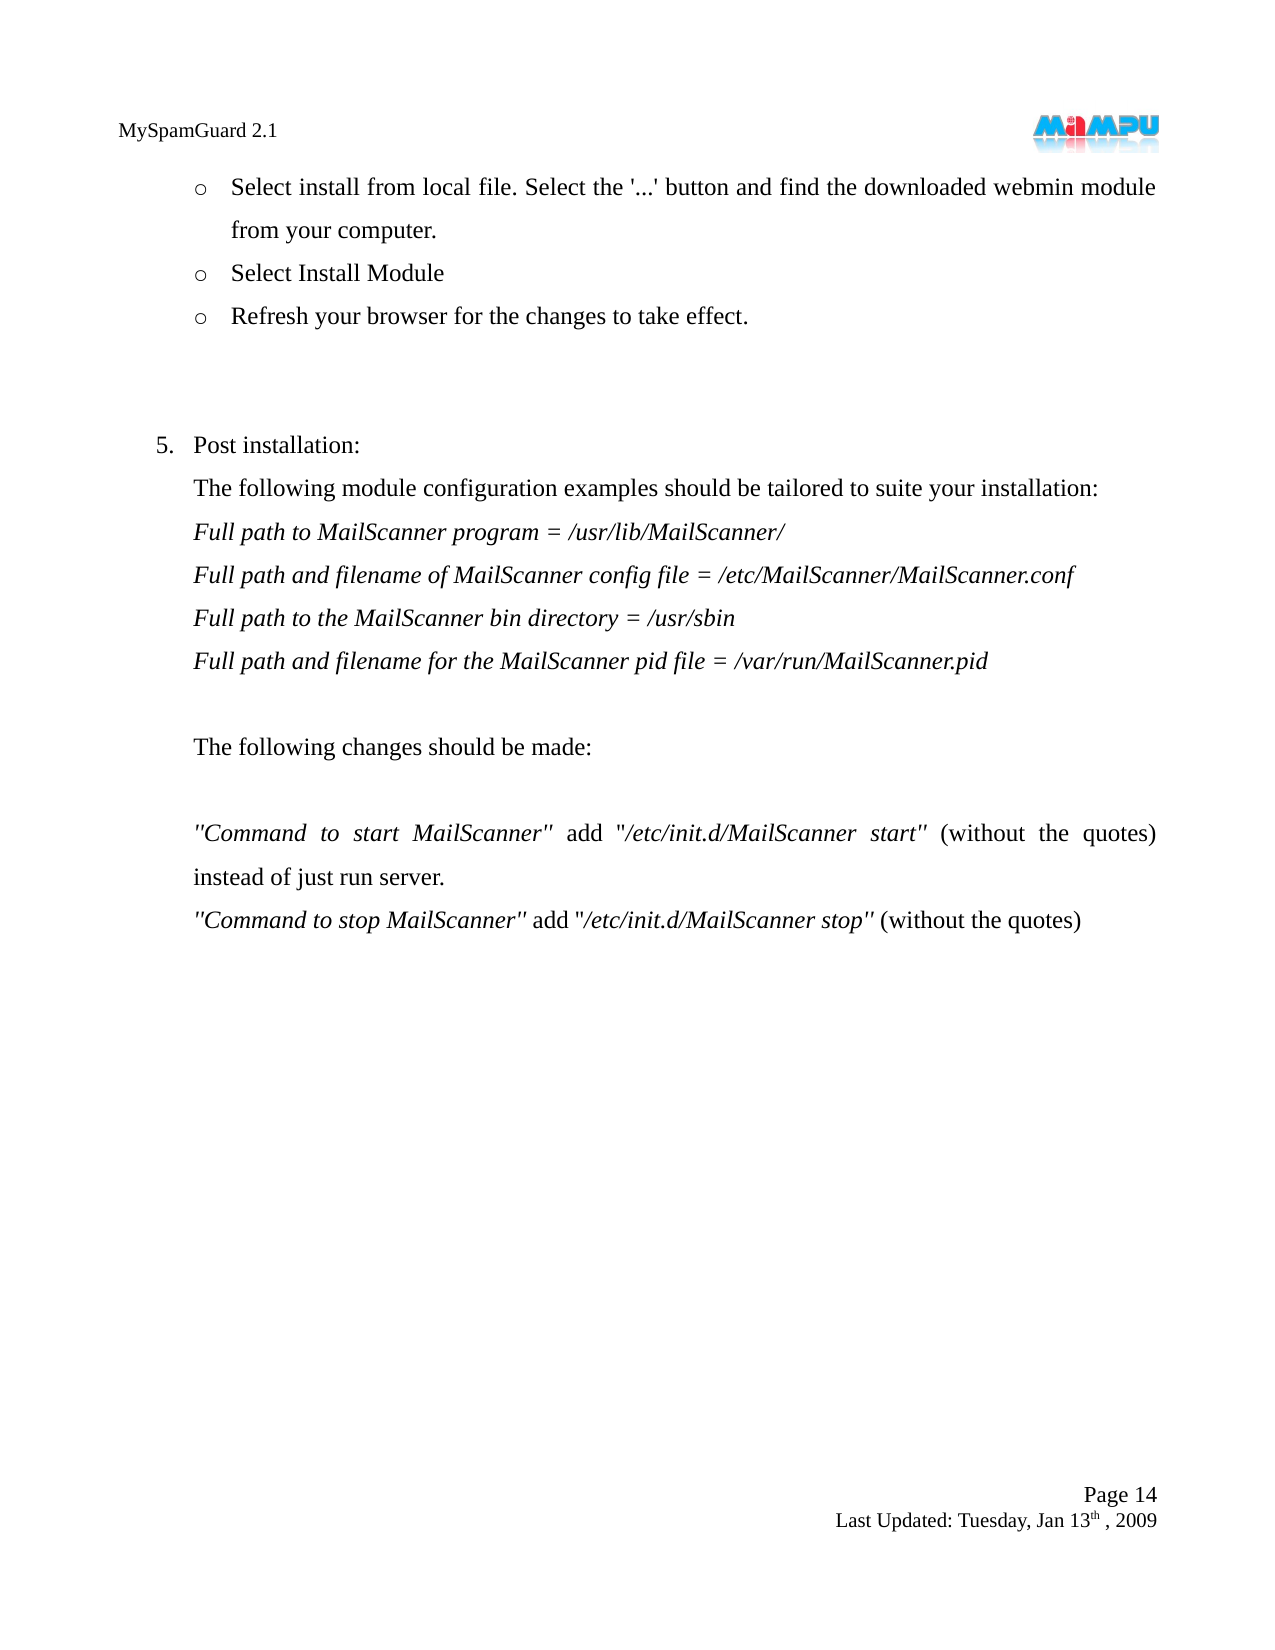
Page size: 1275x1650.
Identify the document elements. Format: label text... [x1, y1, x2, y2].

list Full path to the MailScanner bin directory = /usr/sbin [156, 603, 1157, 632]
list ''Command to start MailScanner'' add ''/etc/init.d/MailScanner start'' (without the quotes) instead of just run server. [156, 818, 1157, 890]
list Select install from local file. Select the '...' button and find the downloaded webmin module from your computer. [193, 172, 1157, 243]
list Full path and filename of MailScanner config file = /etc/MailScanner/MailScanner.conf [156, 560, 1157, 588]
list Full path to MailScanner program = /usr/lib/MailScanner/ [156, 517, 1157, 545]
list The following changes should be made: [156, 732, 1157, 761]
list Post installation: [156, 430, 1157, 459]
list Full path and filename for the MailScanner pid file = /var/run/MailScanner.pid [156, 646, 1157, 675]
list Refresh your browser for the changes to take effect. [193, 301, 1157, 330]
list Select Install Module [193, 258, 1157, 287]
list The following module configuration examples should be tailored to suite your installation: [156, 473, 1157, 502]
list ''Command to stop MailScanner'' add ''/etc/init.d/MailScanner stop'' (without the quotes) [156, 905, 1157, 933]
picture [1032, 100, 1159, 153]
